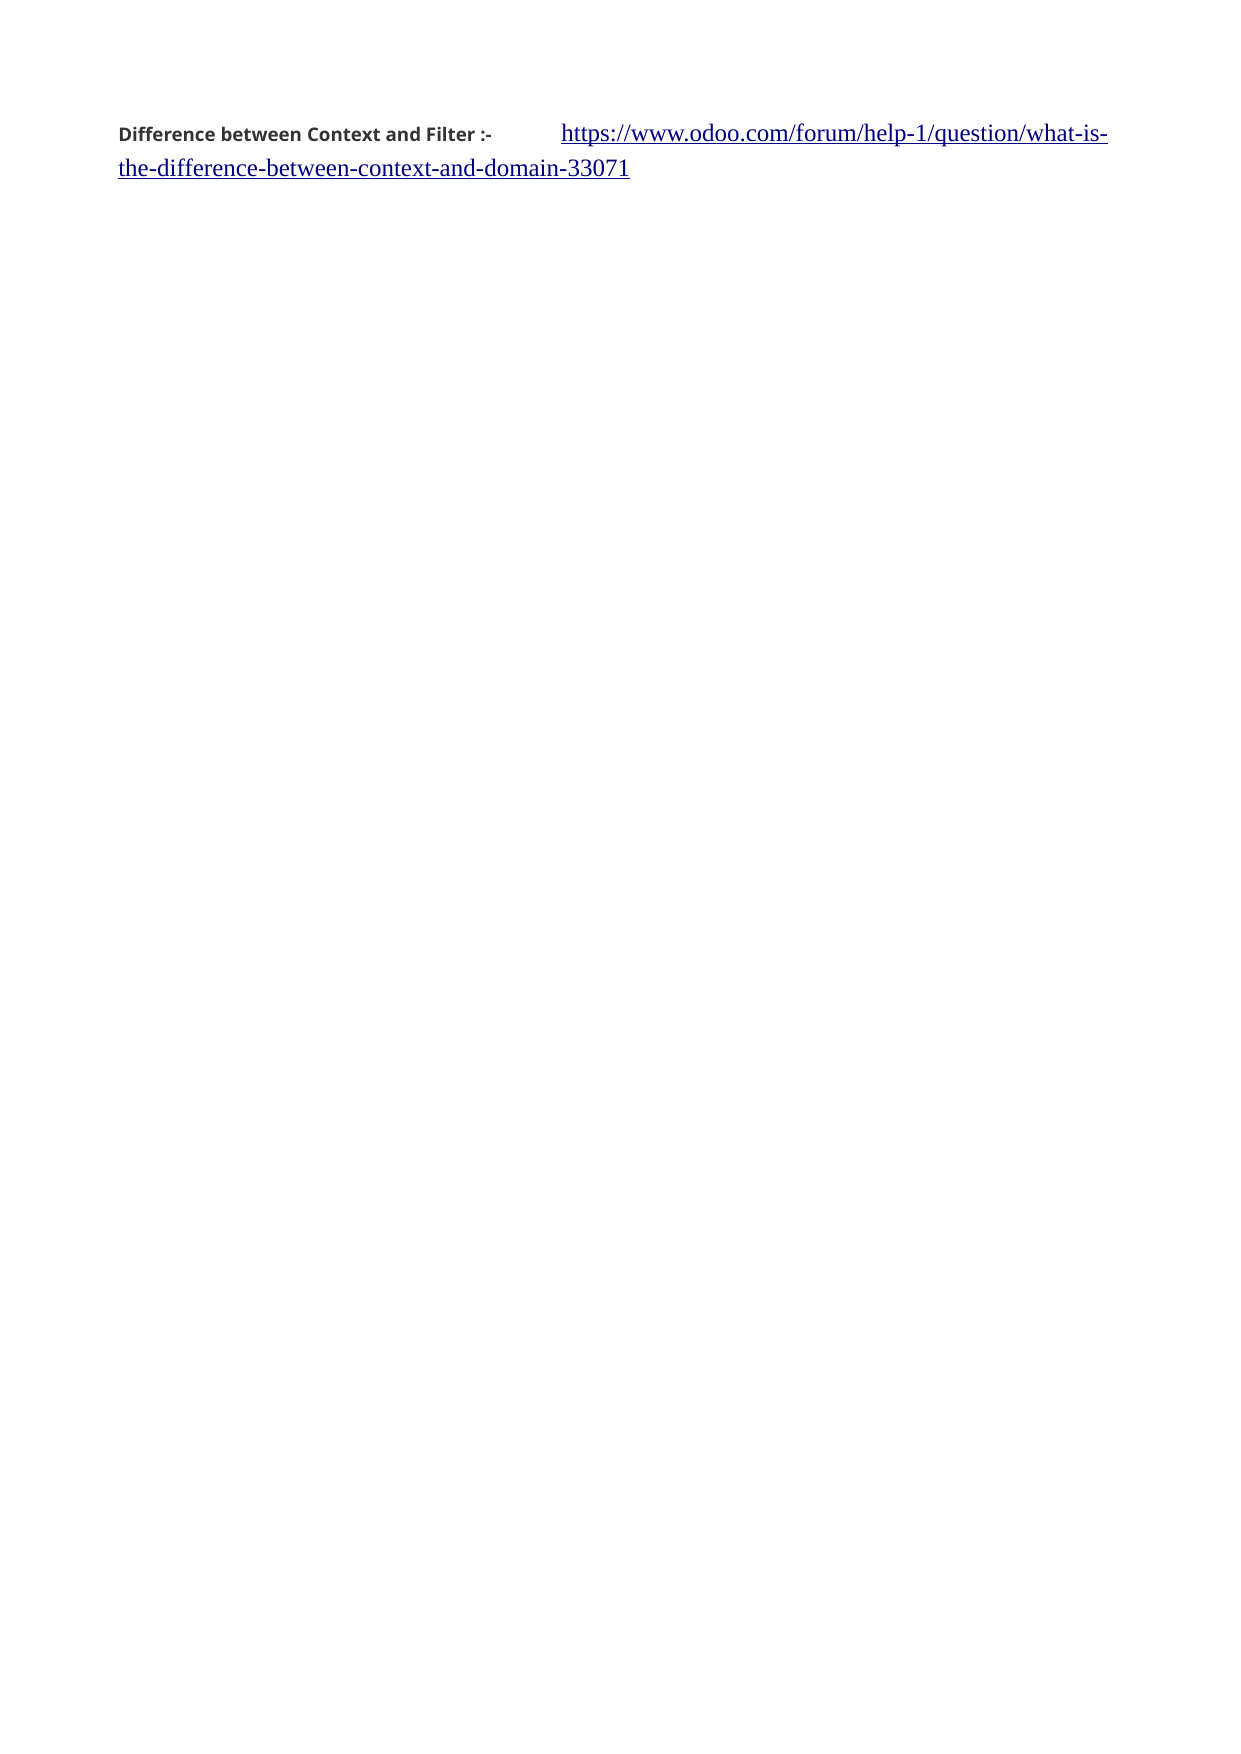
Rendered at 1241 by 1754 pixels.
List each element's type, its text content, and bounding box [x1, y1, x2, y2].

text Difference between Context and Filter :- https://www.odoo.com/forum/help-1/question/what-is-the-difference-between-context-and-domain-33071 [118, 118, 1122, 181]
